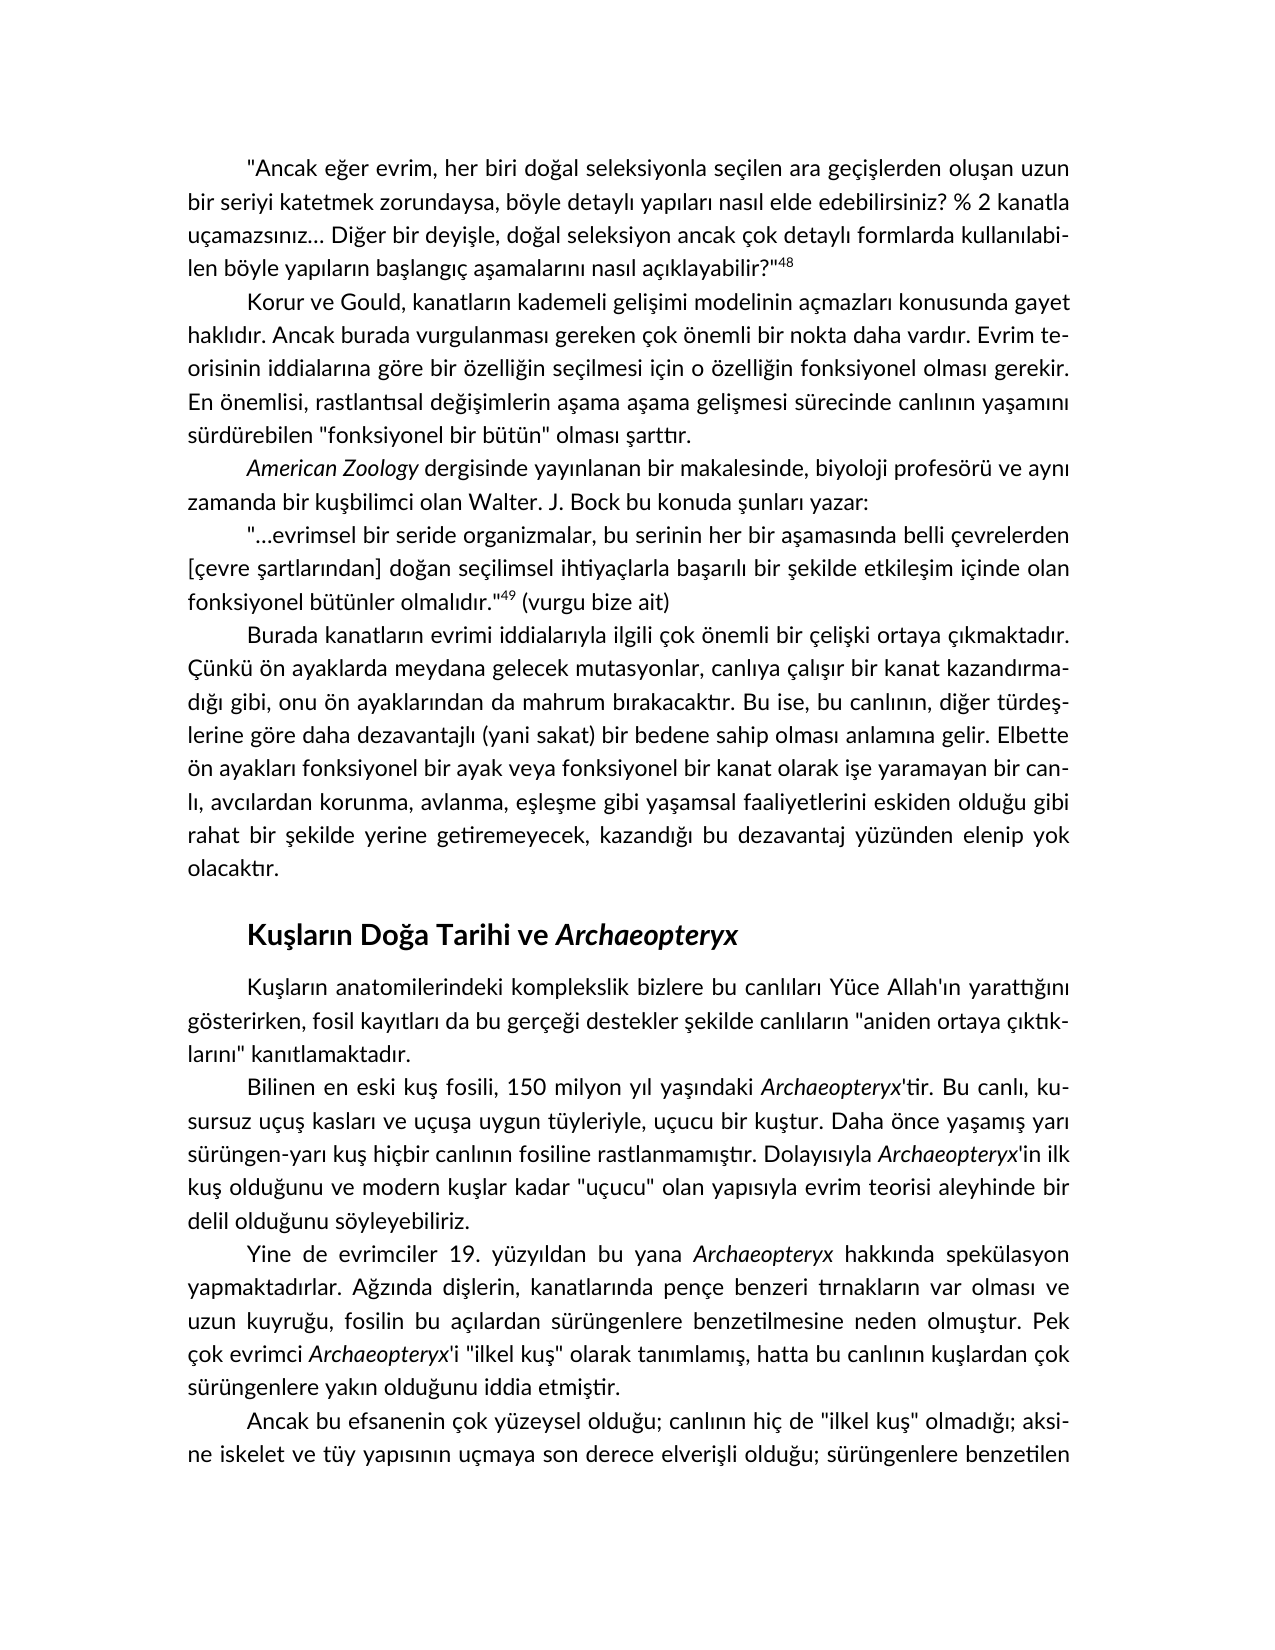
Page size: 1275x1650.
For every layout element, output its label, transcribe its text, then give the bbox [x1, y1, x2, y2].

text Yi­ne de ev­rim­ci­ler 19. yüz­yıl­dan bu ya­na Arc­ha­eop­teryx hak­kın­da spe­kü­las­yon yap­mak­ta­dır­lar. Ağ­zın­da diş­le­rin, ka­nat­la­rın­da pen­çe ben­ze­ri tır­nak­la­rın var ol­ma­sı ve uzun kuy­ru­ğu, fo­si­lin bu açı­lar­dan sü­rün­gen­le­re ben­ze­til­me­si­ne ne­den ol­muş­tur. Pek çok ev­rim­ci Arc­ha­eop­teryx'i "il­kel kuş" ola­rak ta­nım­la­mış, hat­ta bu can­lı­nın kuş­lar­dan çok sü­rün­gen­le­re ya­kın ol­du­ğu­nu id­di­a et­miş­tir. [187, 1236, 1070, 1402]
text Kuş­la­rın ana­to­mi­le­rin­de­ki komp­leks­lik biz­le­re bu can­lı­la­rı Yü­ce Al­lah'ın ya­rat­tı­ğı­nı gös­te­rir­ken, fo­sil ka­yıt­la­rı da bu ger­çe­ği des­tek­ler şe­kil­de can­lı­la­rın "ani­den or­ta­ya çık­tık­la­rı­nı" ka­nıt­la­mak­ta­dır. [187, 969, 1070, 1069]
subtitle Kuş­la­rın Do­ğa Ta­ri­hi ve Arc­ha­eop­teryx [187, 917, 1070, 952]
text Ame­ri­can Zoo­logy der­gi­sin­de ya­yın­la­nan bir ma­ka­le­sin­de, bi­yo­lo­ji pro­fe­sö­rü ve ay­nı za­man­da bir kuş­bi­lim­ci olan Wal­ter. J. Bock bu ko­nu­da şun­la­rı ya­zar: [187, 450, 1070, 517]
text "An­cak eğer ev­rim, her bi­ri do­ğal se­lek­si­yon­la se­çi­len ara ge­çiş­ler­den olu­şan uzun bir se­ri­yi ka­tet­mek zo­run­day­sa, böy­le de­tay­lı ya­pı­la­rı na­sıl el­de ede­bi­lir­si­niz? % 2 ka­nat­la uça­maz­sı­nız… Di­ğer bir de­yiş­le, do­ğal se­lek­si­yon an­cak çok de­tay­lı form­lar­da kul­la­nı­la­bi­len böy­le ya­pı­la­rın baş­lan­gıç aşa­ma­la­rı­nı na­sıl açık­la­ya­bi­lir?"48 [187, 150, 1070, 283]
text Ko­rur ve Go­uld, ka­nat­la­rın ka­de­me­li ge­li­şi­mi mo­de­li­nin aç­maz­la­rı ko­nu­sun­da ga­yet hak­lı­dır. An­cak bu­ra­da vur­gu­lan­ma­sı ge­re­ken çok önem­li bir nok­ta da­ha var­dır. Ev­rim te­ori­si­nin id­di­ala­rı­na gö­re bir özel­li­ğin se­çil­me­si için o özel­li­ğin fonk­si­yo­nel ol­ma­sı ge­re­kir. En önem­li­si, rast­lan­tı­sal de­ği­şim­le­rin aşa­ma aşa­ma ge­liş­me­si sü­re­cin­de can­lı­nın ya­şa­mı­nı sür­dü­re­bi­len "fonk­si­yo­nel bir bü­tün" ol­ma­sı şart­tır. [187, 283, 1070, 450]
text "…ev­rim­sel bir se­ri­de or­ga­niz­ma­lar, bu se­ri­nin her bir aşa­ma­sın­da bel­li çev­re­ler­den [çev­re şart­la­rın­dan] do­ğan se­çi­lim­sel ih­ti­yaç­lar­la ba­şa­rı­lı bir şe­kil­de et­ki­le­şim için­de olan fonk­si­yo­nel bü­tün­ler ol­ma­lı­dır."49 (vur­gu bi­ze ait) [187, 517, 1070, 617]
text Bi­li­nen en es­ki kuş fo­si­li, 150 mil­yon yıl ya­şın­da­ki Arc­ha­eop­teryx'tir. Bu can­lı, ku­sur­suz uçuş kas­la­rı ve uçu­şa uy­gun tüy­le­riy­le, uçu­cu bir kuş­tur. Da­ha ön­ce ya­şa­mış ya­rı sü­rün­gen-ya­rı kuş hiç­bir can­lı­nın fo­si­li­ne rast­lan­ma­mış­tır. Do­la­yı­sıy­la Arc­ha­eop­teryx'in ilk kuş ol­du­ğu­nu ve mo­dern kuş­lar ka­dar "uçu­cu" olan ya­pı­sıy­la ev­rim te­ori­si aley­hin­de bir de­lil ol­du­ğu­nu söy­le­ye­bi­li­riz. [187, 1069, 1070, 1236]
text An­cak bu ef­sa­ne­nin çok yü­zey­sel ol­du­ğu; can­lı­nın hiç de "il­kel kuş" ol­ma­dı­ğı; ak­si­ne is­ke­let ve tüy ya­pı­sı­nın uç­ma­ya son de­re­ce el­ve­riş­li ol­du­ğu; sü­rün­gen­le­re ben­ze­ti­len [187, 1402, 1070, 1469]
text Bu­ra­da ka­nat­la­rın ev­ri­mi id­di­ala­rıy­la il­gi­li çok önem­li bir çe­liş­ki or­ta­ya çık­mak­ta­dır. Çün­kü ön ayak­lar­da mey­da­na ge­le­cek mu­tas­yon­lar, can­lı­ya ça­lı­şır bir ka­nat ka­zan­dır­ma­dı­ğı gi­bi, onu ön ayak­la­rın­dan da mah­rum bı­ra­ka­cak­tır. Bu ise, bu can­lı­nın, di­ğer tür­deş­le­ri­ne gö­re da­ha de­za­van­taj­lı (ya­ni sa­kat) bir be­de­ne sa­hip ol­ma­sı an­la­mı­na ge­lir. El­bet­te ön ayak­la­rı fonk­si­yo­nel bir ayak ve­ya fonk­si­yo­nel bir ka­nat ola­rak işe ya­ra­ma­yan bir can­lı, av­cı­lar­dan ko­run­ma, av­lan­ma, eş­leş­me gi­bi ya­şam­sal fa­ali­yet­le­ri­ni es­ki­den ol­du­ğu gi­bi ra­hat bir şe­kil­de ye­ri­ne ge­ti­re­me­ye­cek, ka­zan­dı­ğı bu de­za­van­taj yü­zün­den ele­nip yok ola­cak­tır. [187, 617, 1070, 883]
